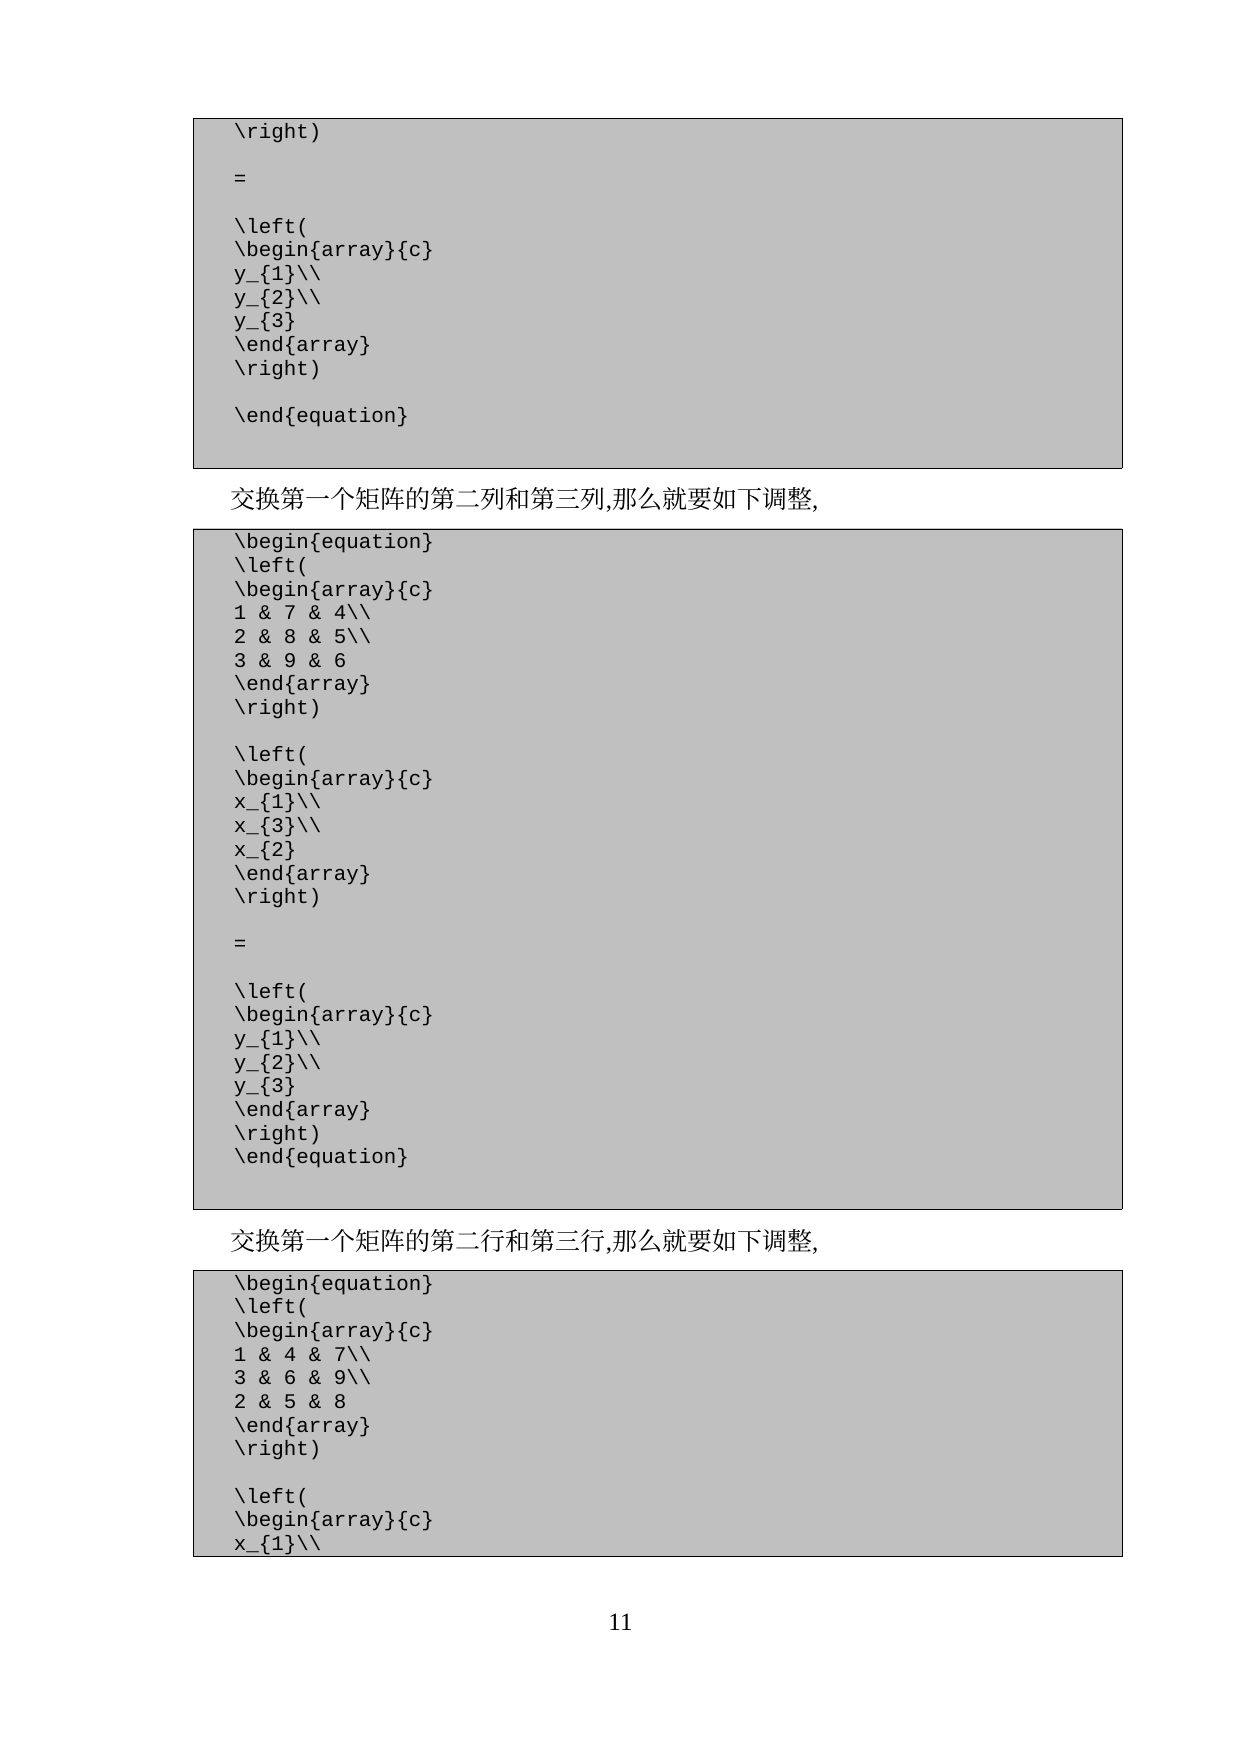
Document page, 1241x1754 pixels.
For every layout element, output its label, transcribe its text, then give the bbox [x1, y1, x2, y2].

list 交换第一个矩阵的第二列和第三列,那么就要如下调整, [193, 480, 1122, 516]
list 3 & 9 & 6 [194, 647, 1122, 670]
list \begin{equation} [194, 530, 1122, 552]
list 交换第一个矩阵的第二行和第三行,那么就要如下调整, [193, 1221, 1122, 1257]
list \begin{array}{c} [194, 1317, 1122, 1341]
list \end{array} [194, 331, 1122, 354]
list \end{equation} [194, 402, 1122, 428]
list \begin{equation} [194, 1271, 1122, 1293]
list \begin{array}{c} [194, 236, 1122, 260]
list y_{2}\\ [194, 284, 1122, 307]
list 2 & 5 & 8 [194, 1388, 1122, 1412]
list \end{array} [194, 859, 1122, 883]
list \right) [194, 354, 1122, 378]
list y_{1}\\ [194, 1025, 1122, 1049]
list y_{3} [194, 307, 1122, 331]
list x_{1}\\ [194, 1530, 1122, 1556]
list \right) [194, 694, 1122, 718]
list \right) [194, 1435, 1122, 1459]
list 1 & 4 & 7\\ [194, 1341, 1122, 1364]
list \end{array} [194, 1096, 1122, 1119]
list \begin{array}{c} [194, 576, 1122, 599]
list = [194, 165, 1122, 189]
list \left( [194, 552, 1122, 576]
list x_{3}\\ [194, 812, 1122, 836]
list \end{equation} [194, 1143, 1122, 1170]
list y_{2}\\ [194, 1049, 1122, 1072]
list 1 & 7 & 4\\ [194, 599, 1122, 623]
list \end{array} [194, 1412, 1122, 1435]
list \right) [194, 119, 1122, 142]
list \right) [194, 1119, 1122, 1143]
list \left( [194, 213, 1122, 236]
list \begin{array}{c} [194, 765, 1122, 788]
list \end{array} [194, 670, 1122, 694]
list \left( [194, 741, 1122, 765]
list \left( [194, 978, 1122, 1001]
list \begin{array}{c} [194, 1001, 1122, 1025]
list 2 & 8 & 5\\ [194, 623, 1122, 647]
list = [194, 930, 1122, 954]
list y_{3} [194, 1072, 1122, 1096]
list y_{1}\\ [194, 260, 1122, 284]
list \right) [194, 883, 1122, 907]
list x_{1}\\ [194, 788, 1122, 812]
list \left( [194, 1293, 1122, 1317]
list 3 & 6 & 9\\ [194, 1364, 1122, 1388]
list \begin{array}{c} [194, 1506, 1122, 1530]
list \left( [194, 1483, 1122, 1506]
list x_{2} [194, 836, 1122, 859]
